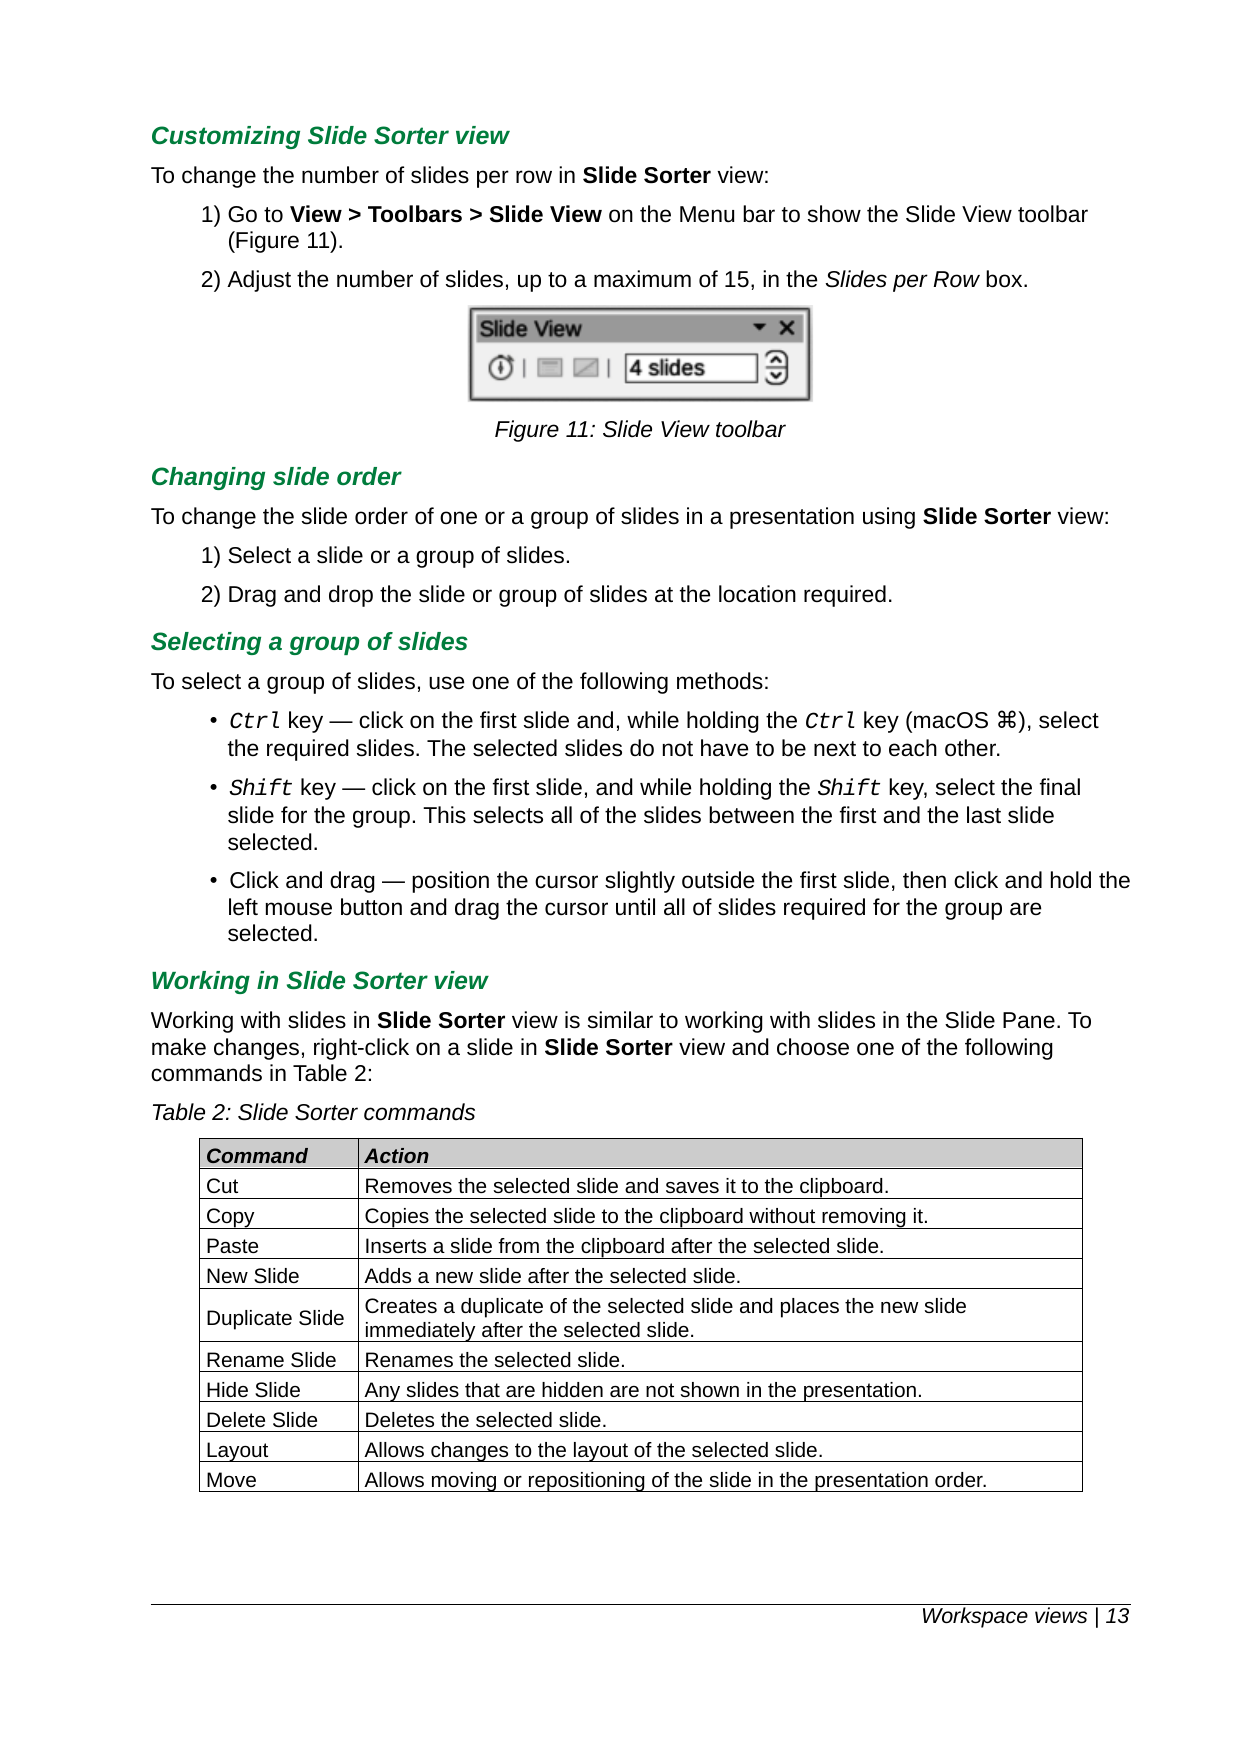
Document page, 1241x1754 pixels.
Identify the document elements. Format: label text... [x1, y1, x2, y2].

table_cell Allows moving or repositioning of the slide in the presentation order. [359, 1462, 1082, 1491]
subtitle Customizing Slide Sorter view [151, 121, 1131, 150]
text Figure 11: Slide View toolbar [467, 416, 814, 442]
subtitle Changing slide order [151, 462, 1131, 491]
subtitle Selecting a group of slides [151, 627, 1131, 655]
list Adjust the number of slides, up to a maximum of 15, in the Slides per Row box. [227, 266, 1131, 293]
table_header Action [359, 1139, 1082, 1167]
text Working with slides in Slide Sorter view is similar to working with slides in the Slide Pane. To make changes, right-click on a slide in Slide Sorter view and choose one of the following commands in Table 2: [151, 1007, 1131, 1086]
list Click and drag — position the cursor slightly outside the first slide, then click and hold the left mouse button and drag the cursor until all of slides required for the group are selected. [209, 867, 1131, 946]
list To select a group of slides, use one of the following methods: [151, 668, 1131, 694]
subtitle Working in Slide Sorter view [151, 966, 1131, 995]
table_cell Paste [200, 1229, 358, 1257]
table_cell Inserts a slide from the clipboard after the selected slide. [359, 1229, 1082, 1257]
list To change the number of slides per row in Slide Sorter view: [151, 162, 1131, 188]
table_cell Any slides that are hidden are not shown in the presentation. [359, 1372, 1082, 1401]
table_cell Move [200, 1462, 358, 1491]
table_cell Layout [200, 1432, 358, 1461]
table_cell Rename Slide [200, 1342, 358, 1371]
list Select a slide or a group of slides. [227, 542, 1131, 568]
table_cell Renames the selected slide. [359, 1342, 1082, 1371]
table_cell Duplicate Slide [200, 1289, 358, 1341]
table_cell Adds a new slide after the selected slide. [359, 1259, 1082, 1287]
picture [467, 305, 815, 404]
table_header Command [200, 1139, 358, 1167]
table_cell Copies the selected slide to the clipboard without removing it. [359, 1199, 1082, 1227]
table_cell Removes the selected slide and saves it to the clipboard. [359, 1169, 1082, 1197]
list To change the slide order of one or a group of slides in a presentation using Slide Sorter view: [151, 503, 1131, 529]
table_cell Cut [200, 1169, 358, 1197]
list Go to View > Toolbars > Slide View on the Menu bar to show the Slide View toolbar (Figure 11). [227, 201, 1131, 254]
table_cell New Slide [200, 1259, 358, 1287]
table_cell Creates a duplicate of the selected slide and places the new slide immediately after the selected slide. [359, 1289, 1082, 1341]
table_cell Delete Slide [200, 1402, 358, 1431]
text Table 2: Slide Sorter commands [151, 1099, 1131, 1125]
table_cell Hide Slide [200, 1372, 358, 1401]
list Drag and drop the slide or group of slides at the location required. [227, 581, 1131, 607]
list Shift key — click on the first slide, and while holding the Shift key, select the final slide for the group. This selects all of the slides between the first and the last slide selected. [209, 774, 1131, 855]
table_cell Copy [200, 1199, 358, 1227]
list Ctrl key — click on the first slide and, while holding the Ctrl key (macOS ⌘), select the required slides. The selected slides do not have to be next to each other. [209, 707, 1131, 761]
table_cell Deletes the selected slide. [359, 1402, 1082, 1431]
table_cell Allows changes to the layout of the selected slide. [359, 1432, 1082, 1461]
